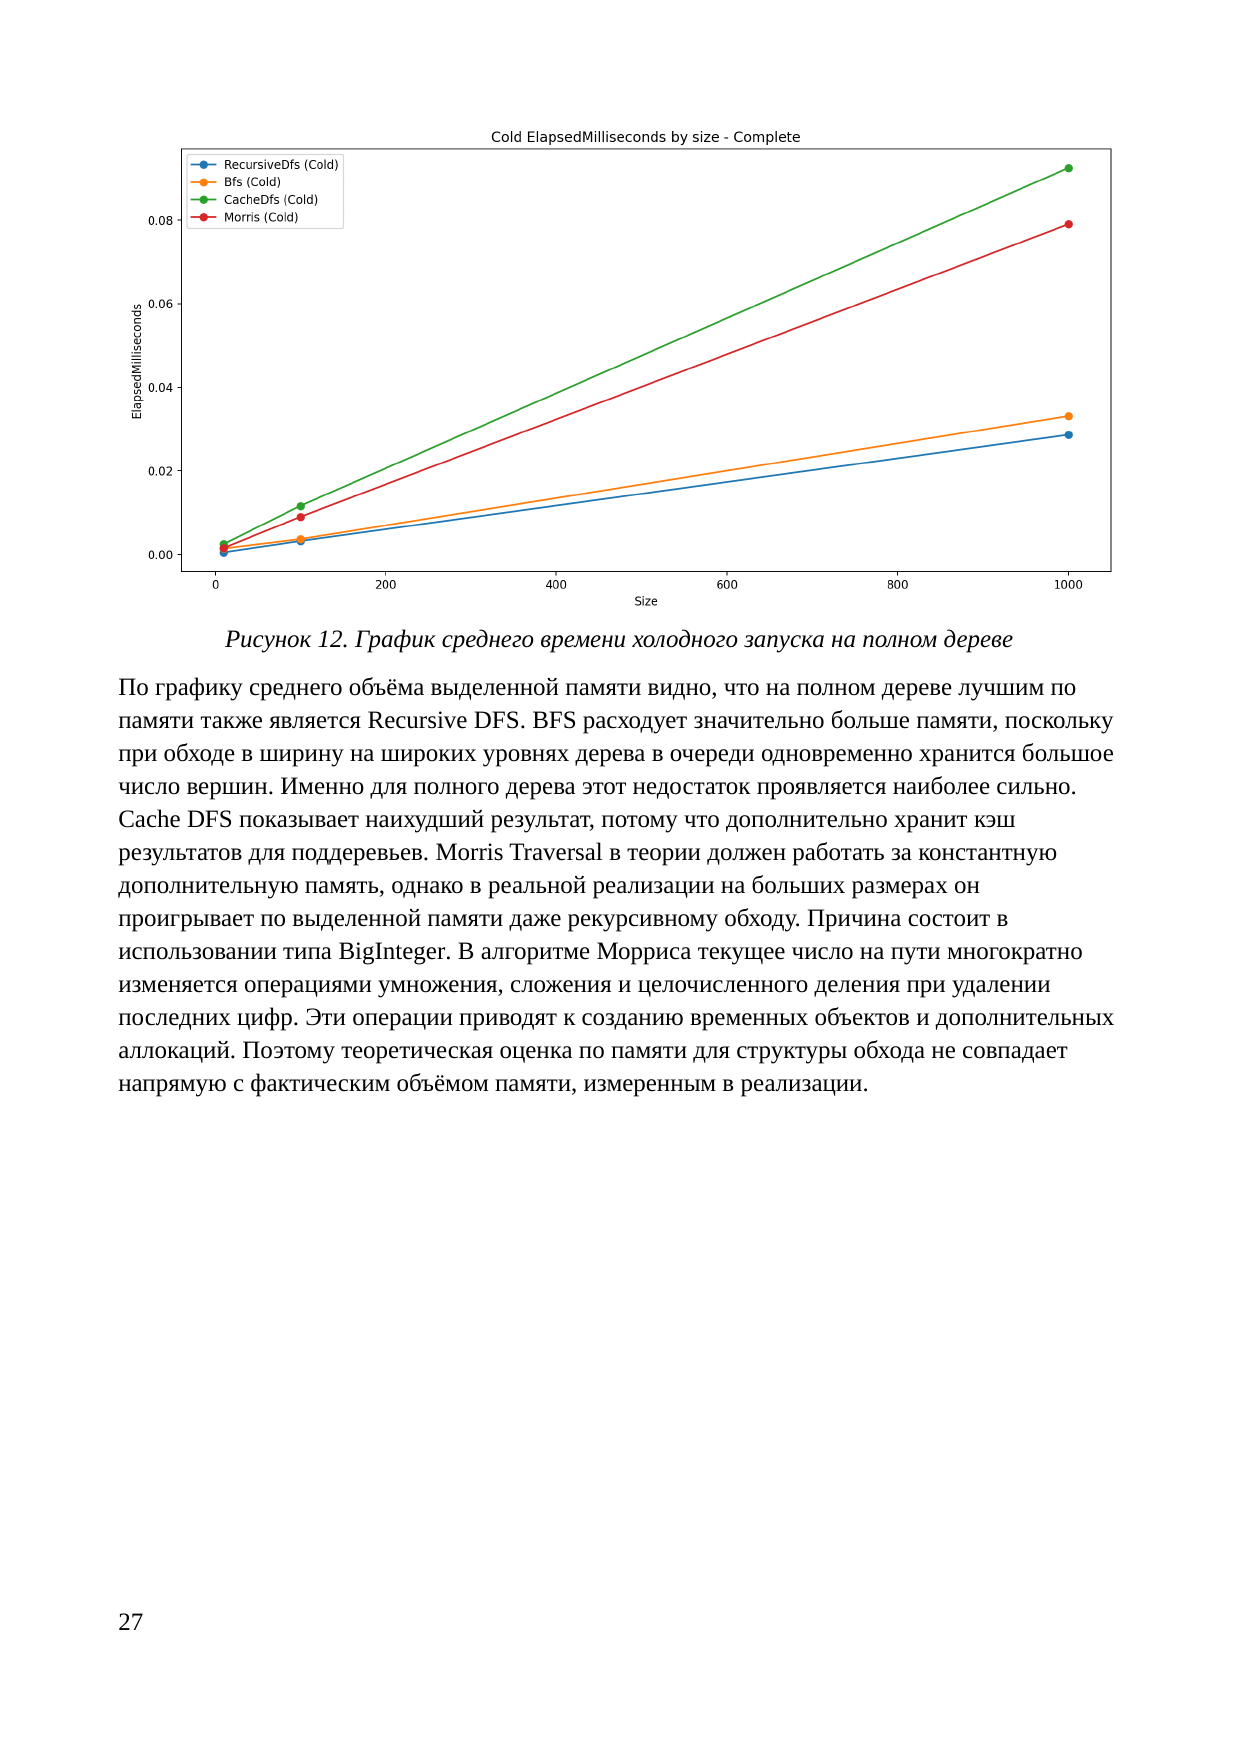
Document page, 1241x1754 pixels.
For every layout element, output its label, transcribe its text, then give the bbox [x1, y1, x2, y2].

picture [118, 118, 1123, 620]
text Рисунок 12. График среднего времени холодного запуска на полном дереве [118, 620, 1122, 653]
text По графику среднего объёма выделенной памяти видно, что на полном дереве лучшим по памяти также является Recursive DFS. BFS расходует значительно больше памяти, поскольку при обходе в ширину на широких уровнях дерева в очереди одновременно хранится большое число вершин. Именно для полного дерева этот недостаток проявляется наиболее сильно. Cache DFS показывает наихудший результат, потому что дополнительно хранит кэш результатов для поддеревьев. Morris Traversal в теории должен работать за константную дополнительную память, однако в реальной реализации на больших размерах он проигрывает по выделенной памяти даже рекурсивному обходу. Причина состоит в использовании типа BigInteger. В алгоритме Морриса текущее число на пути многократно изменяется операциями умножения, сложения и целочисленного деления при удалении последних цифр. Эти операции приводят к созданию временных объектов и дополнительных аллокаций. Поэтому теоретическая оценка по памяти для структуры обхода не совпадает напрямую с фактическим объёмом памяти, измеренным в реализации. [118, 672, 1122, 1097]
